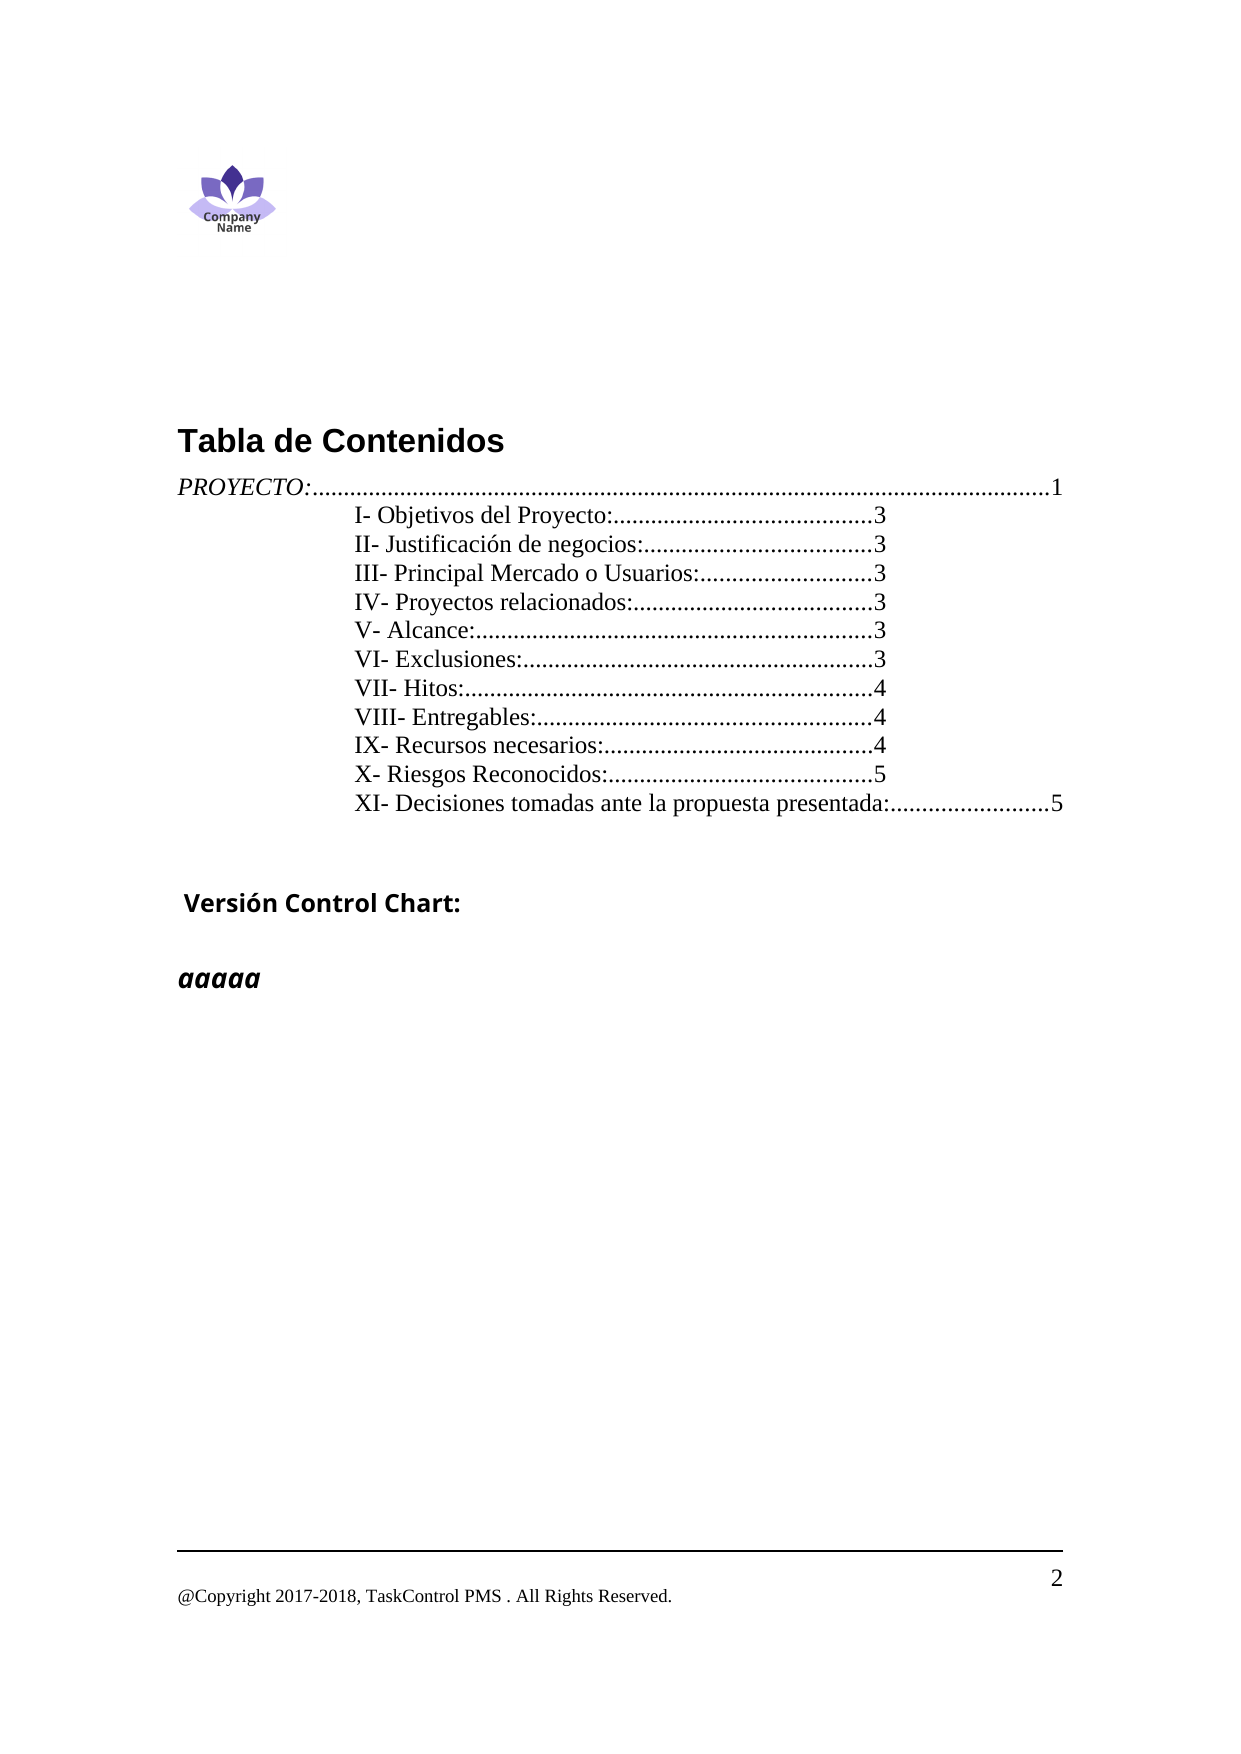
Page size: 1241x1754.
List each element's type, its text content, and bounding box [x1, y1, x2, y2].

text I- Objetivos del Proyecto: 3 [354, 501, 1063, 529]
text VII- Hitos: 4 [354, 673, 1063, 702]
text VIII- Entregables: 4 [354, 702, 1063, 731]
text II- Justificación de negocios: 3 [354, 529, 1063, 558]
picture [177, 147, 287, 257]
text PROYECTO: 1 [177, 472, 1063, 501]
text VI- Exclusiones: 3 [354, 644, 1063, 673]
text IV- Proyectos relacionados: 3 [354, 587, 1063, 616]
text XI- Decisiones tomadas ante la propuesta presentada: 5 [354, 788, 1063, 817]
text aaaaa [177, 958, 1063, 997]
text IX- Recursos necesarios: 4 [354, 731, 1063, 759]
text III- Principal Mercado o Usuarios: 3 [354, 558, 1063, 587]
subtitle Tabla de Contenidos [177, 421, 1063, 459]
text Versión Control Chart: [177, 886, 1063, 920]
text X- Riesgos Reconocidos: 5 [354, 759, 1063, 788]
text V- Alcance: 3 [354, 616, 1063, 644]
